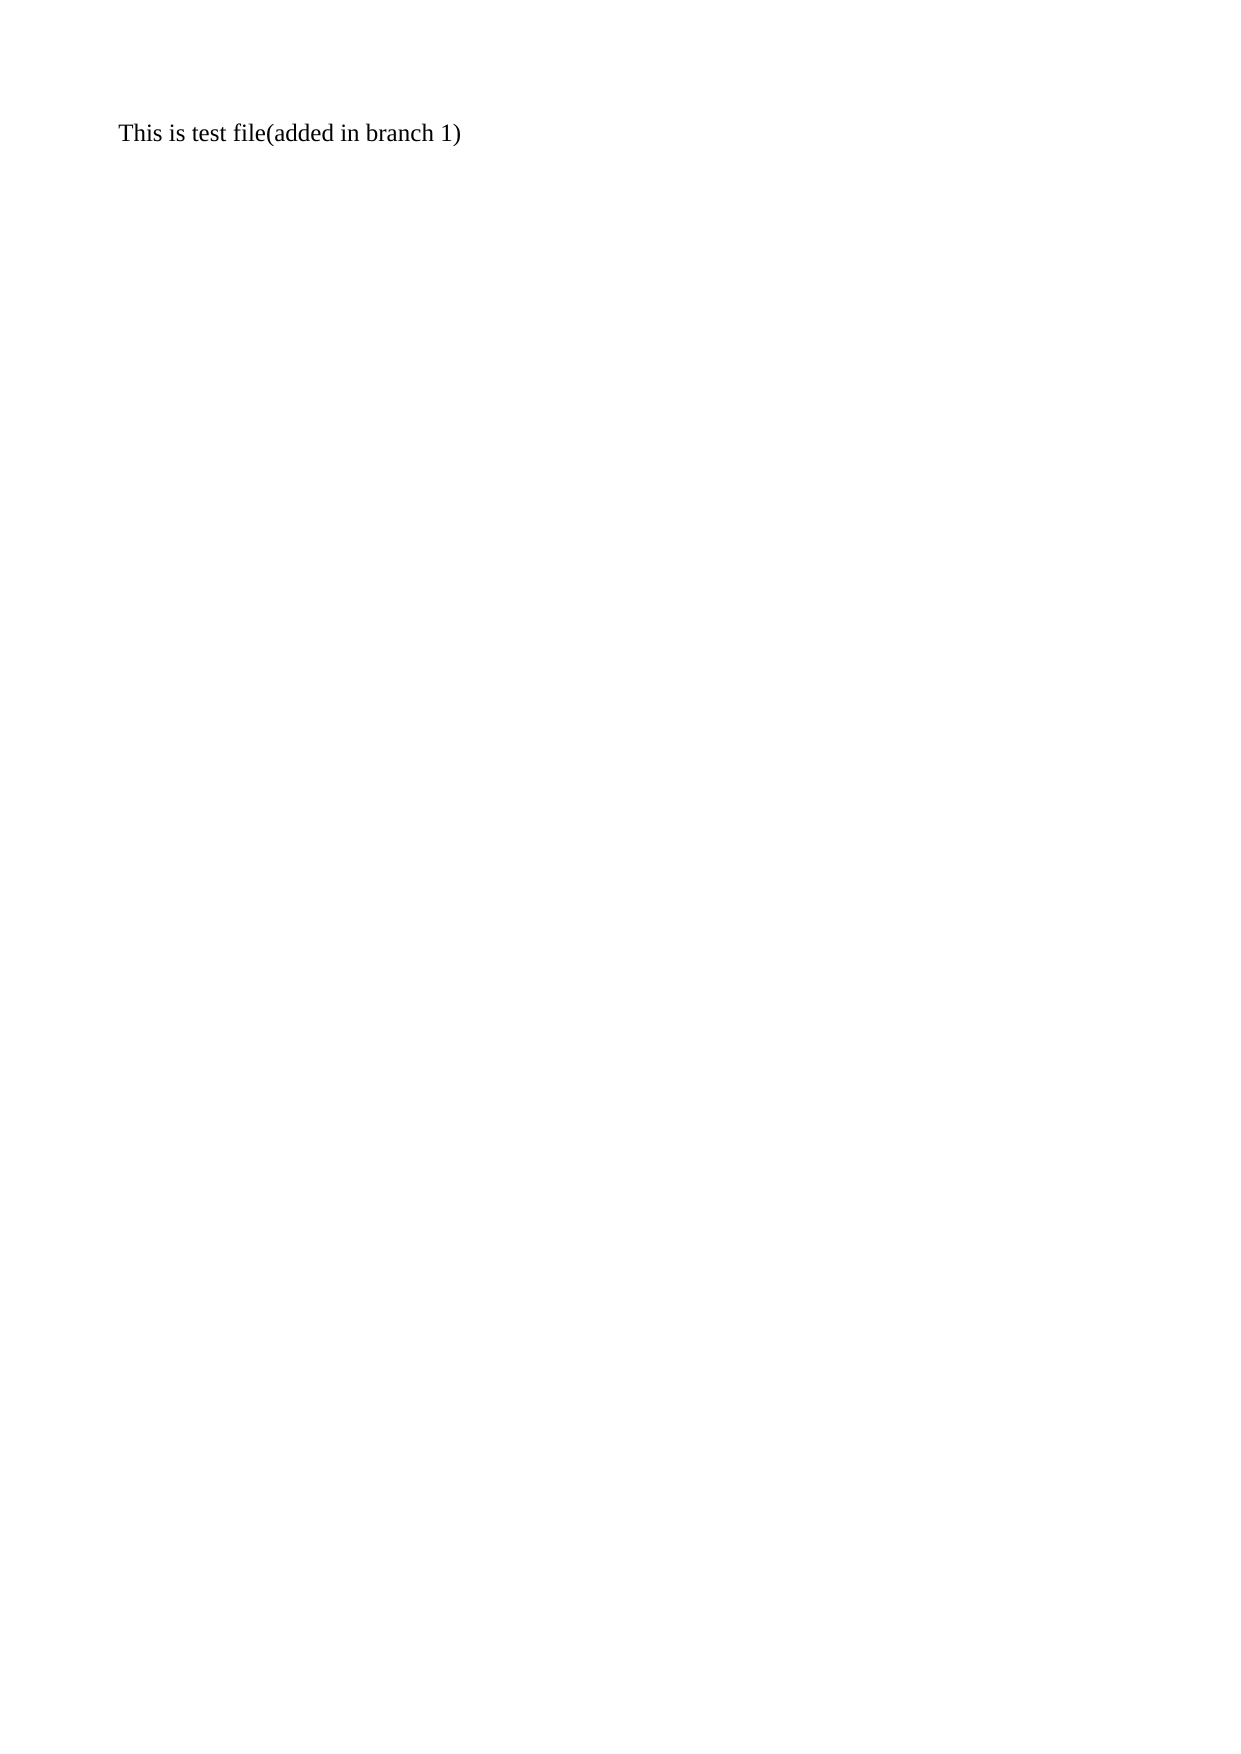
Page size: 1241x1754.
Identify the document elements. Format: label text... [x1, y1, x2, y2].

text This is test file(added in branch 1) [118, 118, 1122, 147]
